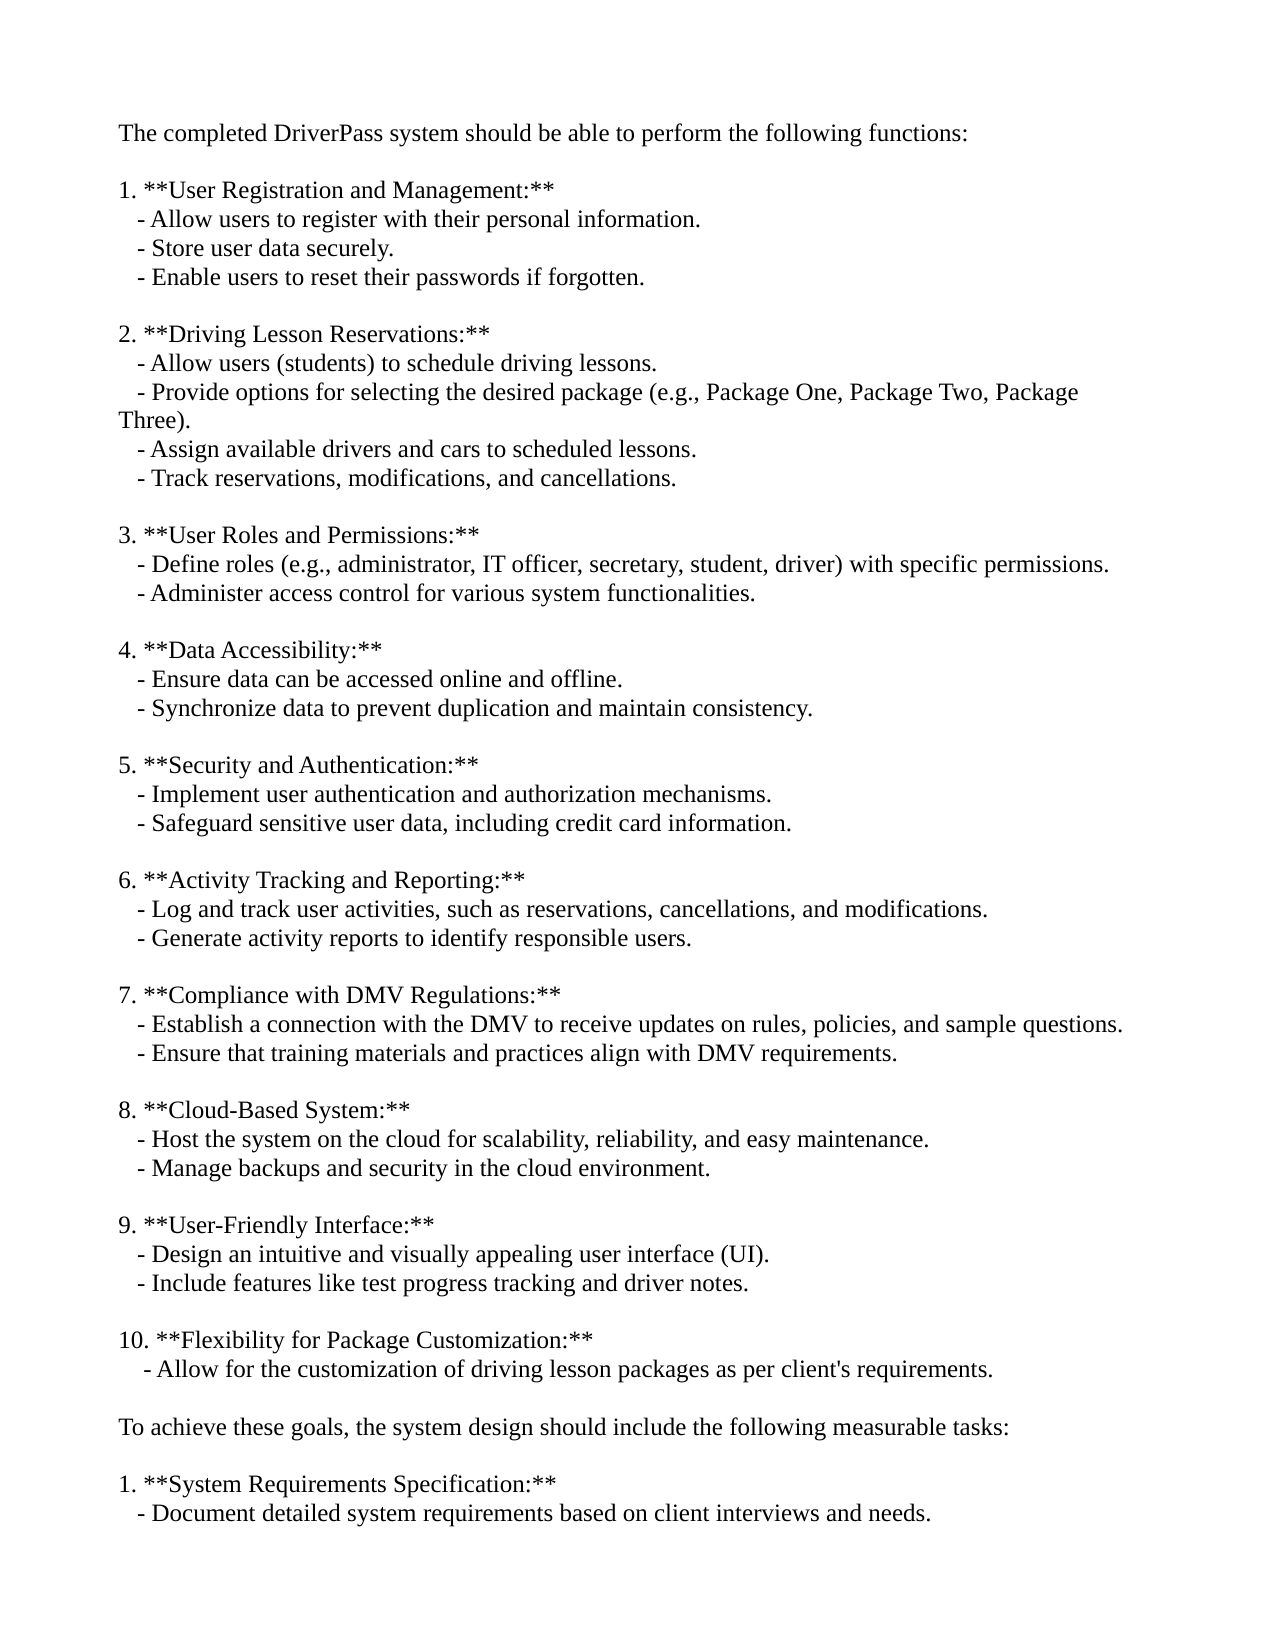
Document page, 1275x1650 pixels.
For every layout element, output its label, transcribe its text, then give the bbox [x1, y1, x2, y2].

text - Assign available drivers and cars to scheduled lessons. [118, 434, 1157, 463]
text - Ensure data can be accessed online and offline. [118, 664, 1157, 693]
text - Define roles (e.g., administrator, IT officer, secretary, student, driver) with specific permissions. [118, 549, 1157, 578]
text 7. **Compliance with DMV Regulations:** [118, 981, 1157, 1009]
text - Include features like test progress tracking and driver notes. [118, 1268, 1157, 1297]
text To achieve these goals, the system design should include the following measurable tasks: [118, 1412, 1157, 1441]
text 1. **User Registration and Management:** [118, 176, 1157, 204]
text The completed DriverPass system should be able to perform the following functions: [118, 118, 1157, 147]
text - Safeguard sensitive user data, including credit card information. [118, 808, 1157, 837]
text 4. **Data Accessibility:** [118, 636, 1157, 664]
text - Establish a connection with the DMV to receive updates on rules, policies, and sample questions. [118, 1009, 1157, 1038]
text - Ensure that training materials and practices align with DMV requirements. [118, 1038, 1157, 1067]
text - Allow for the customization of driving lesson packages as per client's requirements. [118, 1354, 1157, 1383]
text - Design an intuitive and visually appealing user interface (UI). [118, 1239, 1157, 1268]
text - Document detailed system requirements based on client interviews and needs. [118, 1498, 1157, 1527]
text - Host the system on the cloud for scalability, reliability, and easy maintenance. [118, 1124, 1157, 1153]
text - Track reservations, modifications, and cancellations. [118, 463, 1157, 492]
text - Store user data securely. [118, 233, 1157, 262]
text 1. **System Requirements Specification:** [118, 1469, 1157, 1498]
text 9. **User-Friendly Interface:** [118, 1211, 1157, 1239]
text 2. **Driving Lesson Reservations:** [118, 319, 1157, 348]
text - Log and track user activities, such as reservations, cancellations, and modifications. [118, 894, 1157, 923]
text - Allow users (students) to schedule driving lessons. [118, 348, 1157, 377]
text 5. **Security and Authentication:** [118, 751, 1157, 779]
text - Allow users to register with their personal information. [118, 204, 1157, 233]
text - Enable users to reset their passwords if forgotten. [118, 262, 1157, 291]
text - Administer access control for various system functionalities. [118, 578, 1157, 607]
text 6. **Activity Tracking and Reporting:** [118, 866, 1157, 894]
text - Provide options for selecting the desired package (e.g., Package One, Package Two, Package Three). [118, 377, 1157, 434]
text 8. **Cloud-Based System:** [118, 1096, 1157, 1124]
text - Generate activity reports to identify responsible users. [118, 923, 1157, 952]
text 10. **Flexibility for Package Customization:** [118, 1326, 1157, 1354]
text - Implement user authentication and authorization mechanisms. [118, 779, 1157, 808]
text - Manage backups and security in the cloud environment. [118, 1153, 1157, 1182]
text - Synchronize data to prevent duplication and maintain consistency. [118, 693, 1157, 722]
text 3. **User Roles and Permissions:** [118, 521, 1157, 549]
